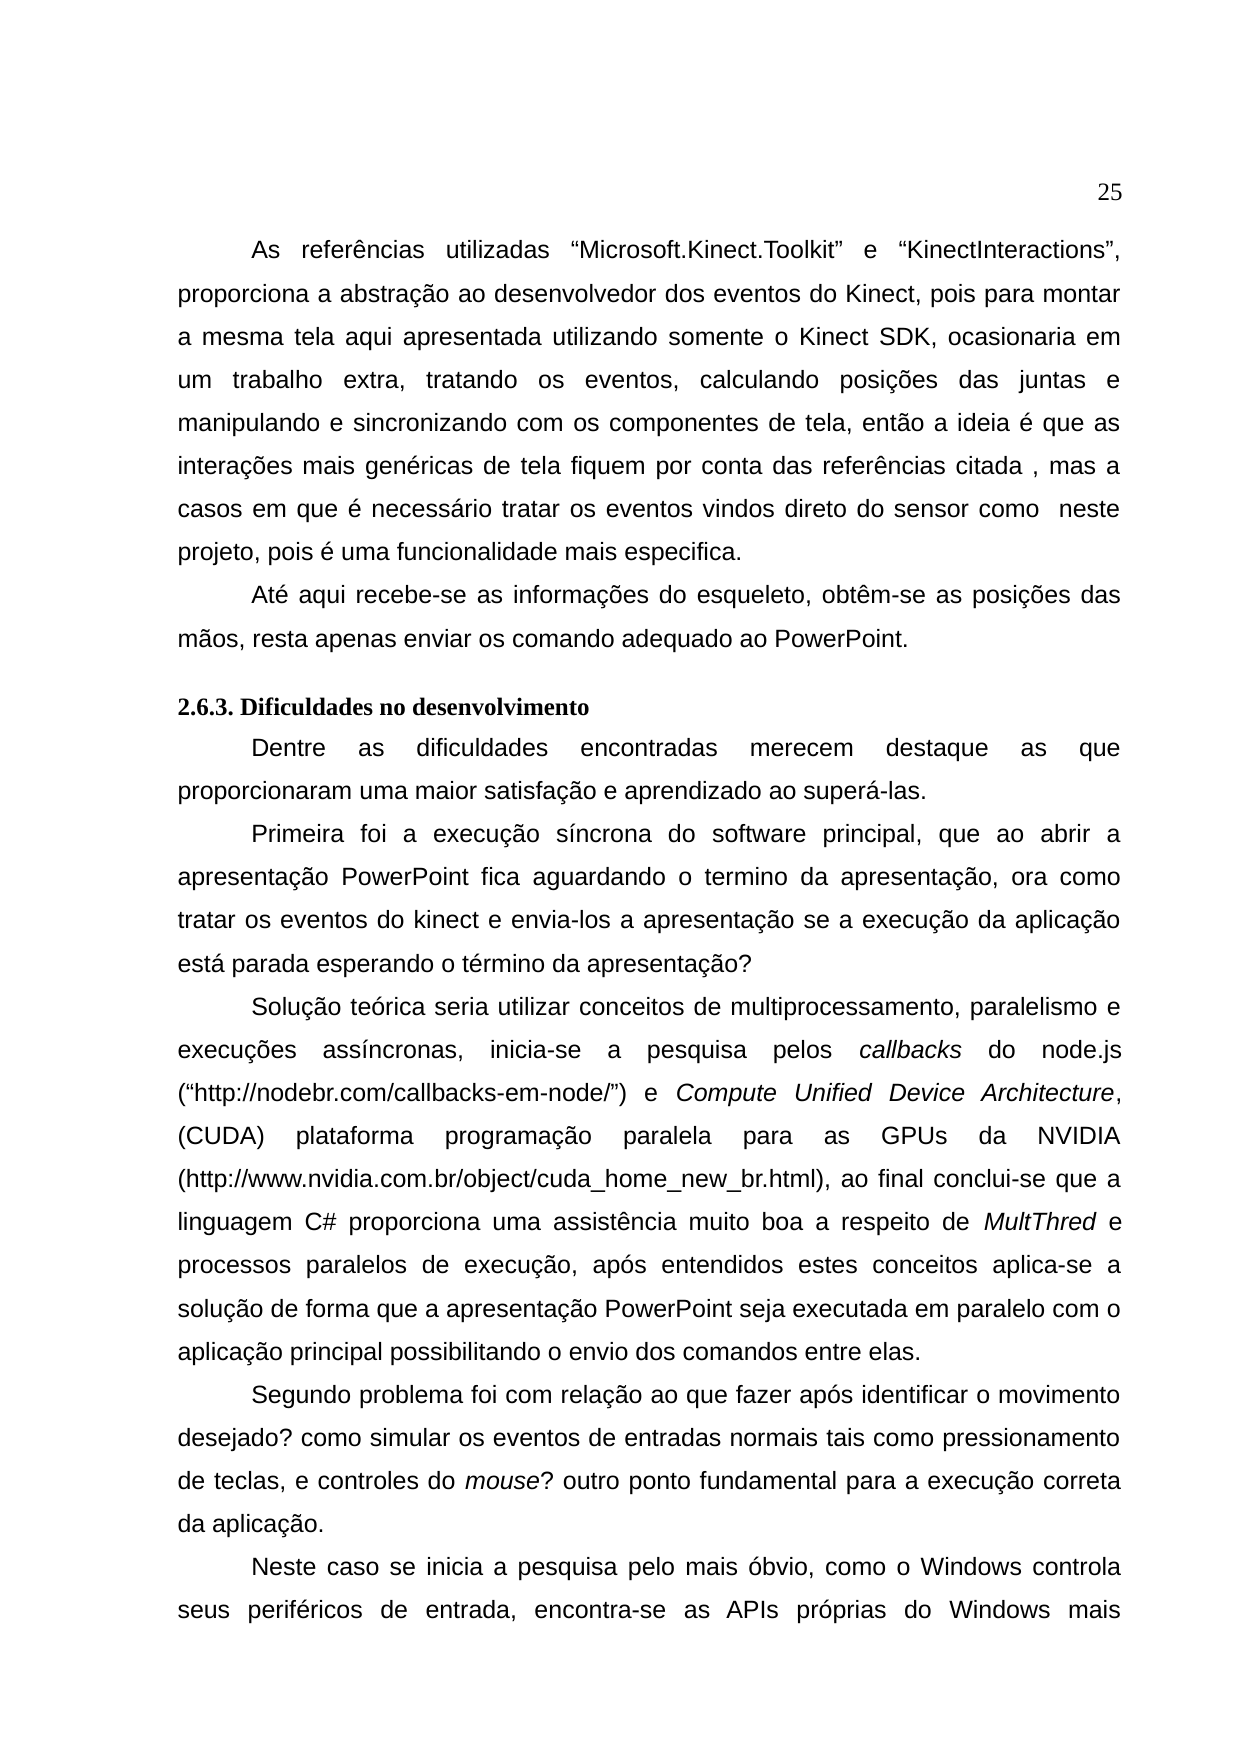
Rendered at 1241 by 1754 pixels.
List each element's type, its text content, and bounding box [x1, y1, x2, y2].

text Segundo problema foi com relação ao que fazer após identificar o movimento desejado? como simular os eventos de entradas normais tais como pressionamento de teclas, e controles do mouse? outro ponto fundamental para a execução correta da aplicação. [177, 1380, 1122, 1538]
text Até aqui recebe-se as informações do esqueleto, obtêm-se as posições das mãos, resta apenas enviar os comando adequado ao PowerPoint. [177, 580, 1122, 652]
text Primeira foi a execução síncrona do software principal, que ao abrir a apresentação PowerPoint fica aguardando o termino da apresentação, ora como tratar os eventos do kinect e envia-los a apresentação se a execução da aplicação está parada esperando o término da apresentação? [177, 819, 1122, 977]
text Dentre as dificuldades encontradas merecem destaque as que proporcionaram uma maior satisfação e aprendizado ao superá-las. [177, 733, 1122, 805]
text Solução teórica seria utilizar conceitos de multiprocessamento, paralelismo e execuções assíncronas, inicia-se a pesquisa pelos callbacks do node.js (“http://nodebr.com/callbacks-em-node/”) e Compute Unified Device Architecture,(CUDA) plataforma programação paralela para as GPUs da NVIDIA (http://www.nvidia.com.br/object/cuda_home_new_br.html), ao final conclui-se que a linguagem C# proporciona uma assistência muito boa a respeito de MultThred e processos paralelos de execução, após entendidos estes conceitos aplica-se a solução de forma que a apresentação PowerPoint seja executada em paralelo com o aplicação principal possibilitando o envio dos comandos entre elas. [177, 992, 1122, 1365]
text As referências utilizadas “Microsoft.Kinect.Toolkit” e “KinectInteractions”, proporciona a abstração ao desenvolvedor dos eventos do Kinect, pois para montar a mesma tela aqui apresentada utilizando somente o Kinect SDK, ocasionaria em um trabalho extra, tratando os eventos, calculando posições das juntas e manipulando e sincronizando com os componentes de tela, então a ideia é que as interações mais genéricas de tela fiquem por conta das referências citada , mas a casos em que é necessário tratar os eventos vindos direto do sensor como neste projeto, pois é uma funcionalidade mais especifica. [177, 235, 1122, 566]
text Neste caso se inicia a pesquisa pelo mais óbvio, como o Windows controla seus periféricos de entrada, encontra-se as APIs próprias do Windows mais [177, 1552, 1122, 1624]
subtitle 2.6.3. Dificuldades no desenvolvimento [177, 692, 1122, 720]
